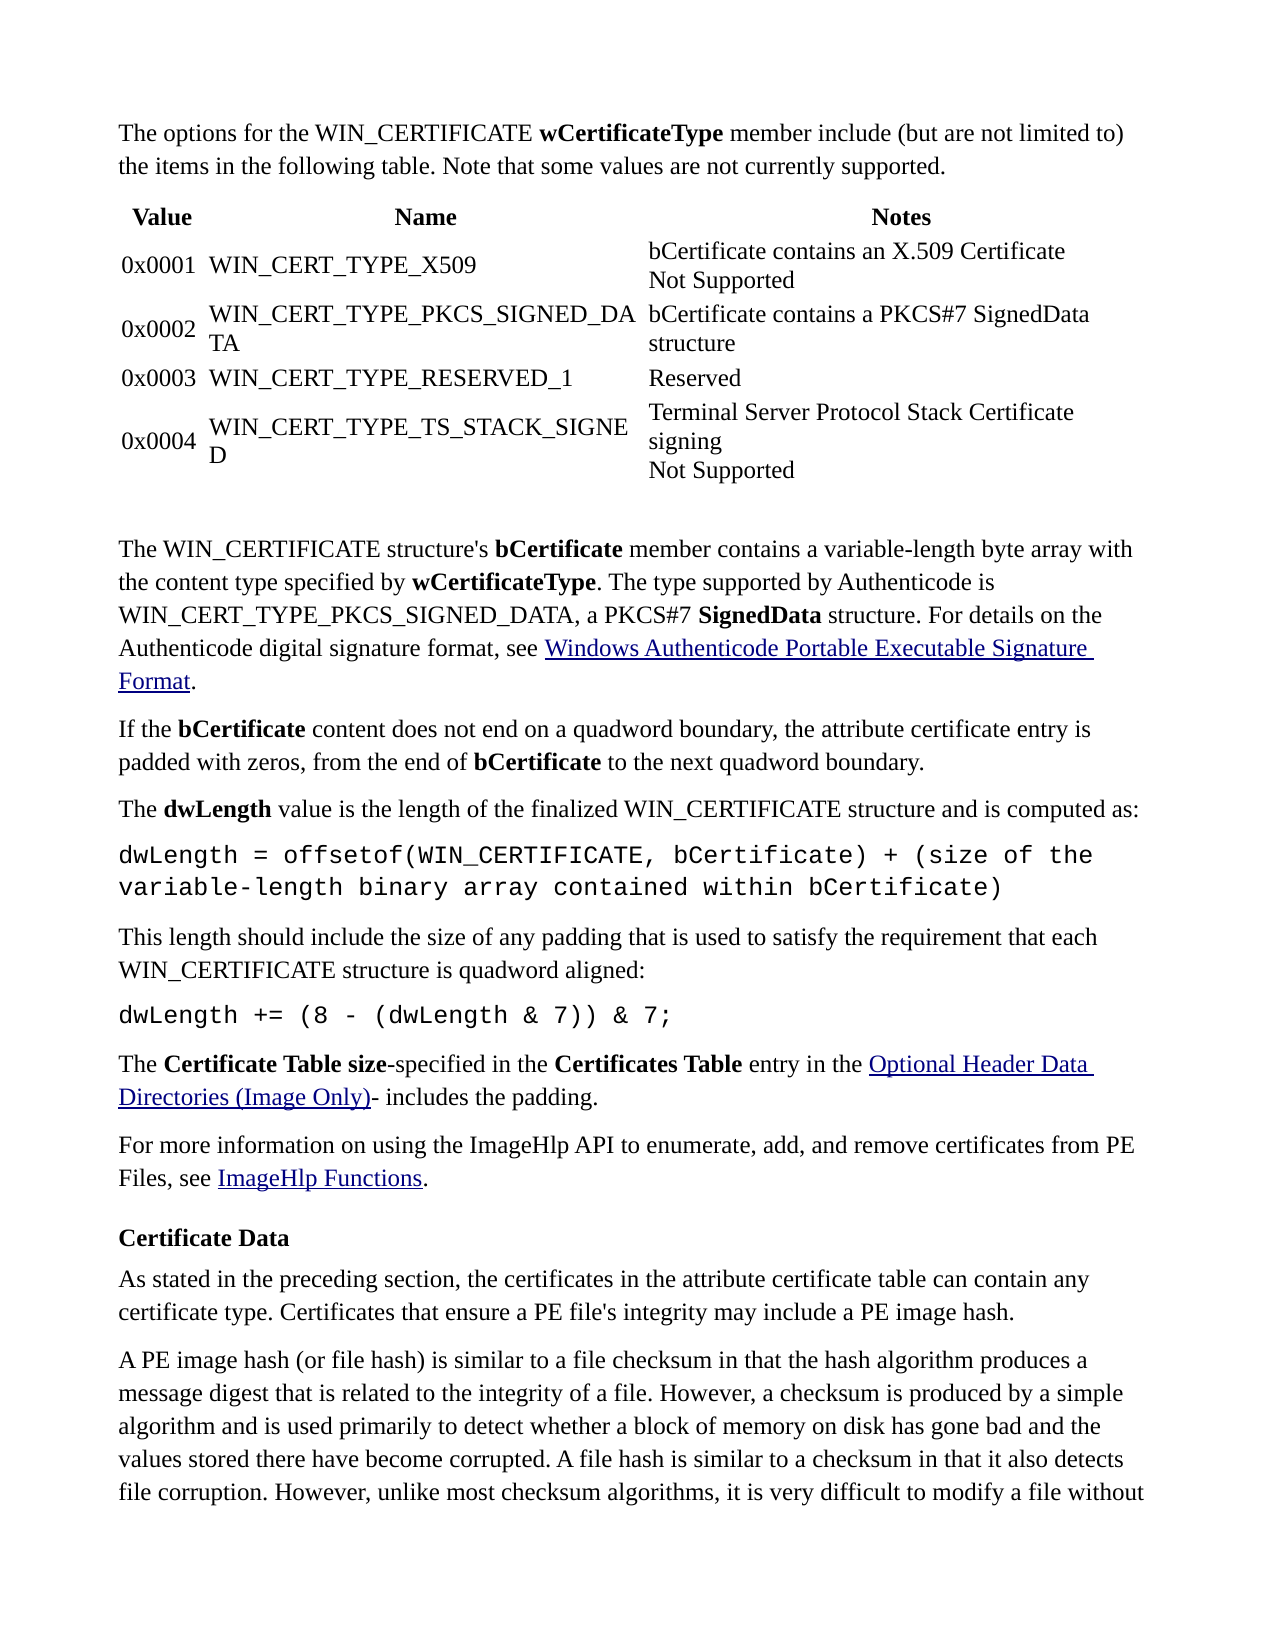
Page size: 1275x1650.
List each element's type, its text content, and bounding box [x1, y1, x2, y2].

table_cell bCertificate contains a PKCS#7 SignedData structure [645, 297, 1157, 360]
table_header Name [206, 199, 645, 233]
table_cell 0x0001 [118, 233, 206, 297]
text If the bCertificate content does not end on a quadword boundary, the attribute certificate entry is padded with zeros, from the end of bCertificate to the next quadword boundary. [118, 714, 1157, 776]
table_cell bCertificate contains an X.509 Certificate Not Supported [645, 233, 1157, 297]
table_header Notes [645, 199, 1157, 233]
table_cell Terminal Server Protocol Stack Certificate signing Not Supported [645, 395, 1157, 487]
subtitle Certificate Data [118, 1223, 1157, 1252]
table_cell WIN_CERT_TYPE_PKCS_SIGNED_DATA [206, 297, 645, 360]
text dwLength = offsetof(WIN_CERTIFICATE, bCertificate) + (size of the variable-length binary array contained within bCertificate) [118, 842, 1157, 903]
text The Certificate Table size-specified in the Certificates Table entry in the Optional Header Data Directories (Image Only)- includes the padding. [118, 1049, 1157, 1111]
table_cell WIN_CERT_TYPE_RESERVED_1 [206, 360, 645, 394]
text As stated in the preceding section, the certificates in the attribute certificate table can contain any certificate type. Certificates that ensure a PE file's integrity may include a PE image hash. [118, 1264, 1157, 1326]
table_cell WIN_CERT_TYPE_X509 [206, 233, 645, 297]
text A PE image hash (or file hash) is similar to a file checksum in that the hash algorithm produces a message digest that is related to the integrity of a file. However, a checksum is produced by a simple algorithm and is used primarily to detect whether a block of memory on disk has gone bad and the values stored there have become corrupted. A file hash is similar to a checksum in that it also detects file corruption. However, unlike most checksum algorithms, it is very difficult to modify a file without [118, 1345, 1157, 1506]
text The WIN_CERTIFICATE structure's bCertificate member contains a variable-length byte array with the content type specified by wCertificateType. The type supported by Authenticode is WIN_CERT_TYPE_PKCS_SIGNED_DATA, a PKCS#7 SignedData structure. For details on the Authenticode digital signature format, see Windows Authenticode Portable Executable Signature Format. [118, 534, 1157, 695]
table_cell Reserved [645, 360, 1157, 394]
table_header Value [118, 199, 206, 233]
text The options for the WIN_CERTIFICATE wCertificateType member include (but are not limited to) the items in the following table. Note that some values are not currently supported. [118, 118, 1157, 180]
table_cell 0x0002 [118, 297, 206, 360]
text This length should include the size of any padding that is used to satisfy the requirement that each WIN_CERTIFICATE structure is quadword aligned: [118, 922, 1157, 983]
table_cell 0x0004 [118, 395, 206, 487]
text For more information on using the ImageHlp API to enumerate, add, and remove certificates from PE Files, see ImageHlp Functions. [118, 1130, 1157, 1192]
text The dwLength value is the length of the finalized WIN_CERTIFICATE structure and is computed as: [118, 794, 1157, 823]
table_cell WIN_CERT_TYPE_TS_STACK_SIGNED [206, 395, 645, 487]
table_cell 0x0003 [118, 360, 206, 394]
text dwLength += (8 - (dwLength & 7)) & 7; [118, 1002, 1157, 1031]
